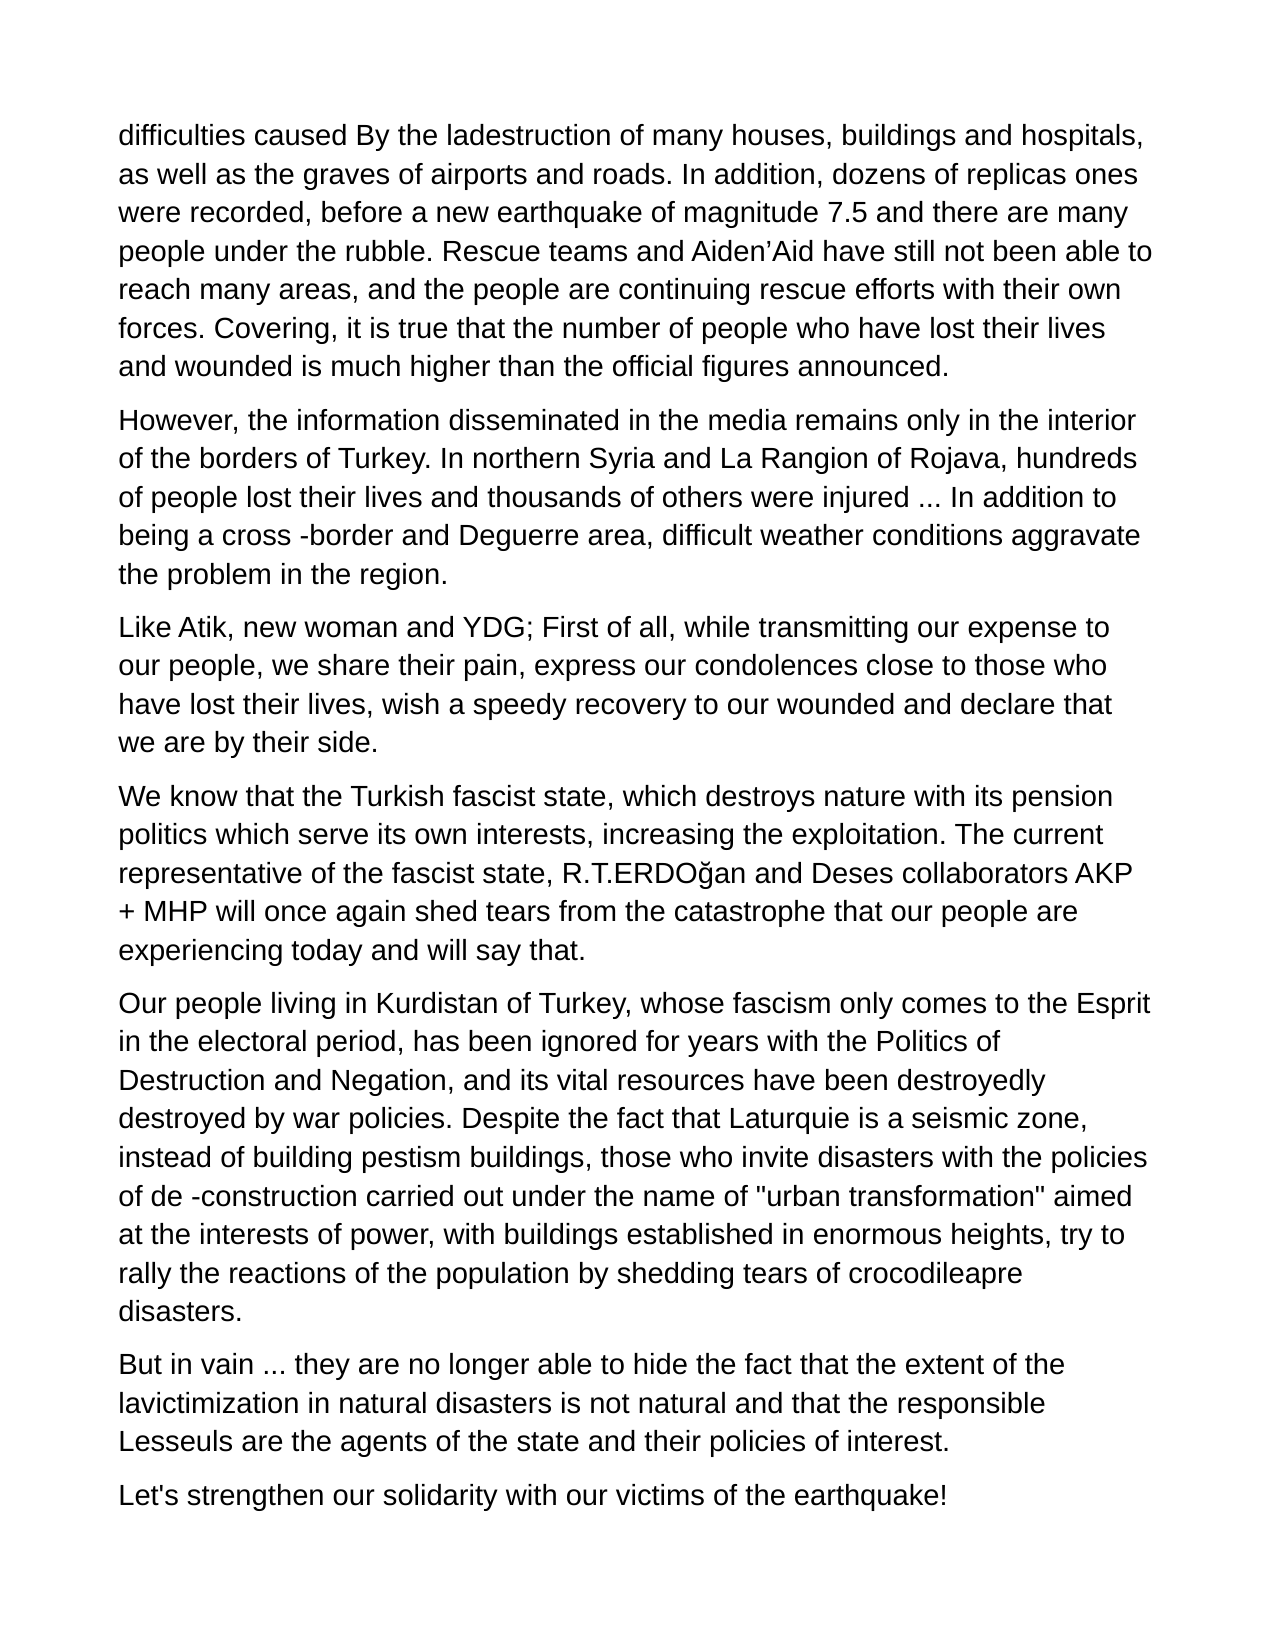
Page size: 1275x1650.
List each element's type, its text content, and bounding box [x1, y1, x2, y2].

text Our people living in Kurdistan of Turkey, whose fascism only comes to the Esprit in the electoral period, has been ignored for years with the Politics of Destruction and Negation, and its vital resources have been destroyedly destroyed by war policies. Despite the fact that Laturquie is a seismic zone, instead of building pestism buildings, those who invite disasters with the policies of de -construction carried out under the name of "urban transformation" aimed at the interests of power, with buildings established in enormous heights, try to rally the reactions of the population by shedding tears of crocodileapre disasters. [118, 986, 1157, 1328]
text difficulties caused By the ladestruction of many houses, buildings and hospitals, as well as the graves of airports and roads. In addition, dozens of replicas ones were recorded, before a new earthquake of magnitude 7.5 and there are many people under the rubble. Rescue teams and Aiden’Aid have still not been able to reach many areas, and the people are continuing rescue efforts with their own forces. Covering, it is true that the number of people who have lost their lives and wounded is much higher than the official figures announced. [118, 118, 1157, 383]
text Like Atik, new woman and YDG; First of all, while transmitting our expense to our people, we share their pain, express our condolences close to those who have lost their lives, wish a speedy recovery to our wounded and declare that we are by their side. [118, 610, 1157, 759]
text But in vain ... they are no longer able to hide the fact that the extent of the lavictimization in natural disasters is not natural and that the responsible Lesseuls are the agents of the state and their policies of interest. [118, 1347, 1157, 1458]
text We know that the Turkish fascist state, which destroys nature with its pension politics which serve its own interests, increasing the exploitation. The current representative of the fascist state, R.T.ERDOğan and Deses collaborators AKP + MHP will once again shed tears from the catastrophe that our people are experiencing today and will say that. [118, 778, 1157, 966]
text Let's strengthen our solidarity with our victims of the earthquake! [118, 1477, 1157, 1511]
text However, the information disseminated in the media remains only in the interior of the borders of Turkey. In northern Syria and La Rangion of Rojava, hundreds of people lost their lives and thousands of others were injured ... In addition to being a cross -border and Deguerre area, difficult weather conditions aggravate the problem in the region. [118, 402, 1157, 590]
